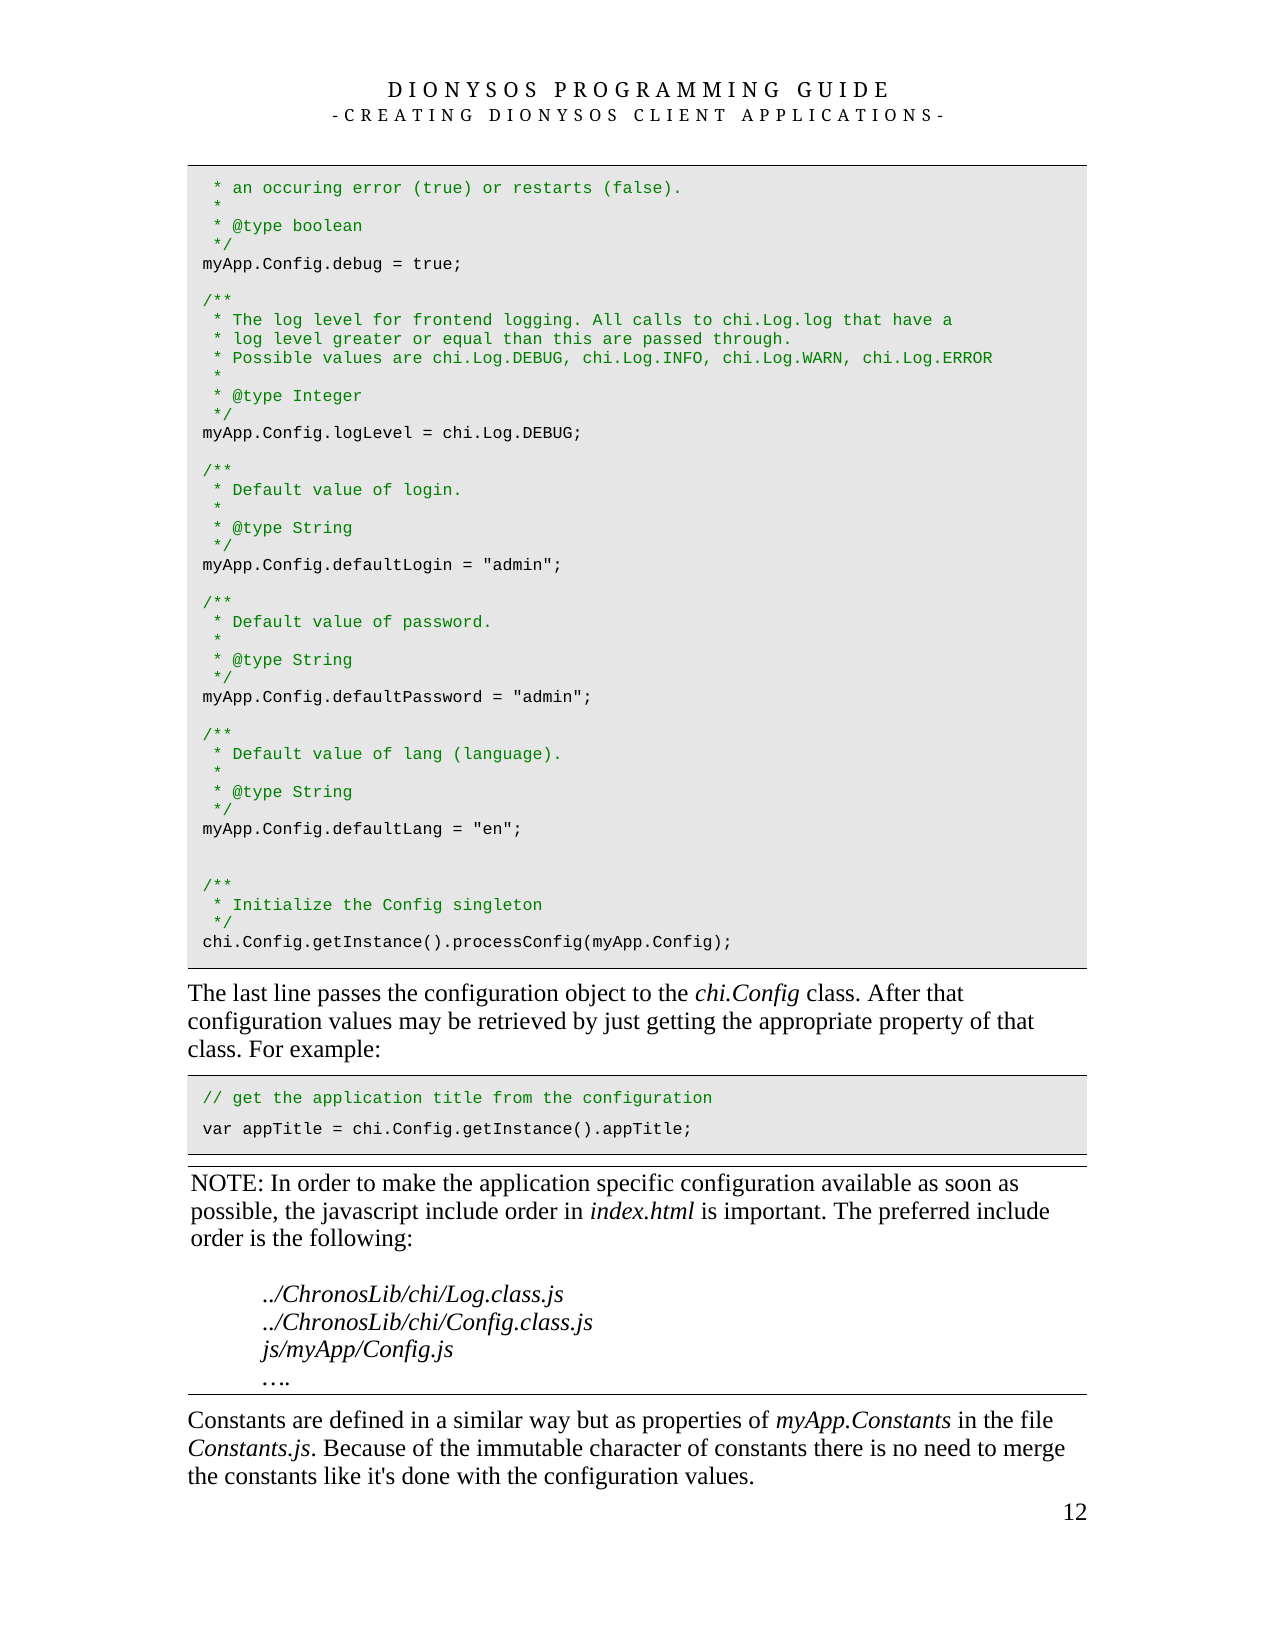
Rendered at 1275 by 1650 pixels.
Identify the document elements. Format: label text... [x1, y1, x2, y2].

text NOTE: In order to make the application specific configuration available as soon as possible, the javascript include order in index.html is important. The preferred include order is the following: ../ChronosLib/chi/Log.class.js ../ChronosLib/chi/Config.class.js js/myApp/Config.js …. [187, 1167, 1087, 1394]
text Constants are defined in a similar way but as properties of myApp.Constants in the file Constants.js. Because of the immutable character of constants there is no need to merge the constants like it's done with the configuration values. [187, 1406, 1087, 1489]
text The last line passes the configuration object to the chi.Config class. After that configuration values may be retrieved by just getting the appropriate property of that class. For example: [187, 979, 1087, 1063]
text var appTitle = chi.Config.getInstance().appTitle; [187, 1106, 1087, 1154]
text * an occuring error (true) or restarts (false). * * @type boolean */ myApp.Config.debug = true; /** * The log level for frontend logging. All calls to chi.Log.log that have a [187, 166, 1087, 316]
text // get the application title from the configuration [187, 1076, 1087, 1106]
text * log level greater or equal than this are passed through. * Possible values are chi.Log.DEBUG, chi.Log.INFO, chi.Log.WARN, chi.Log.ERROR * * @type Integer */ myApp.Config.logLevel = chi.Log.DEBUG; /** * Default value of login. * * @type String */ myApp.Config.defaultLogin = "admin"; /** * Default value of password. * * @type String */ myApp.Config.defaultPassword = "admin"; /** * Default value of lang (language). * * @type String */ myApp.Config.defaultLang = "en"; /** * Initialize the Config singleton */ chi.Config.getInstance().processConfig(myApp.Config); [187, 316, 1087, 968]
